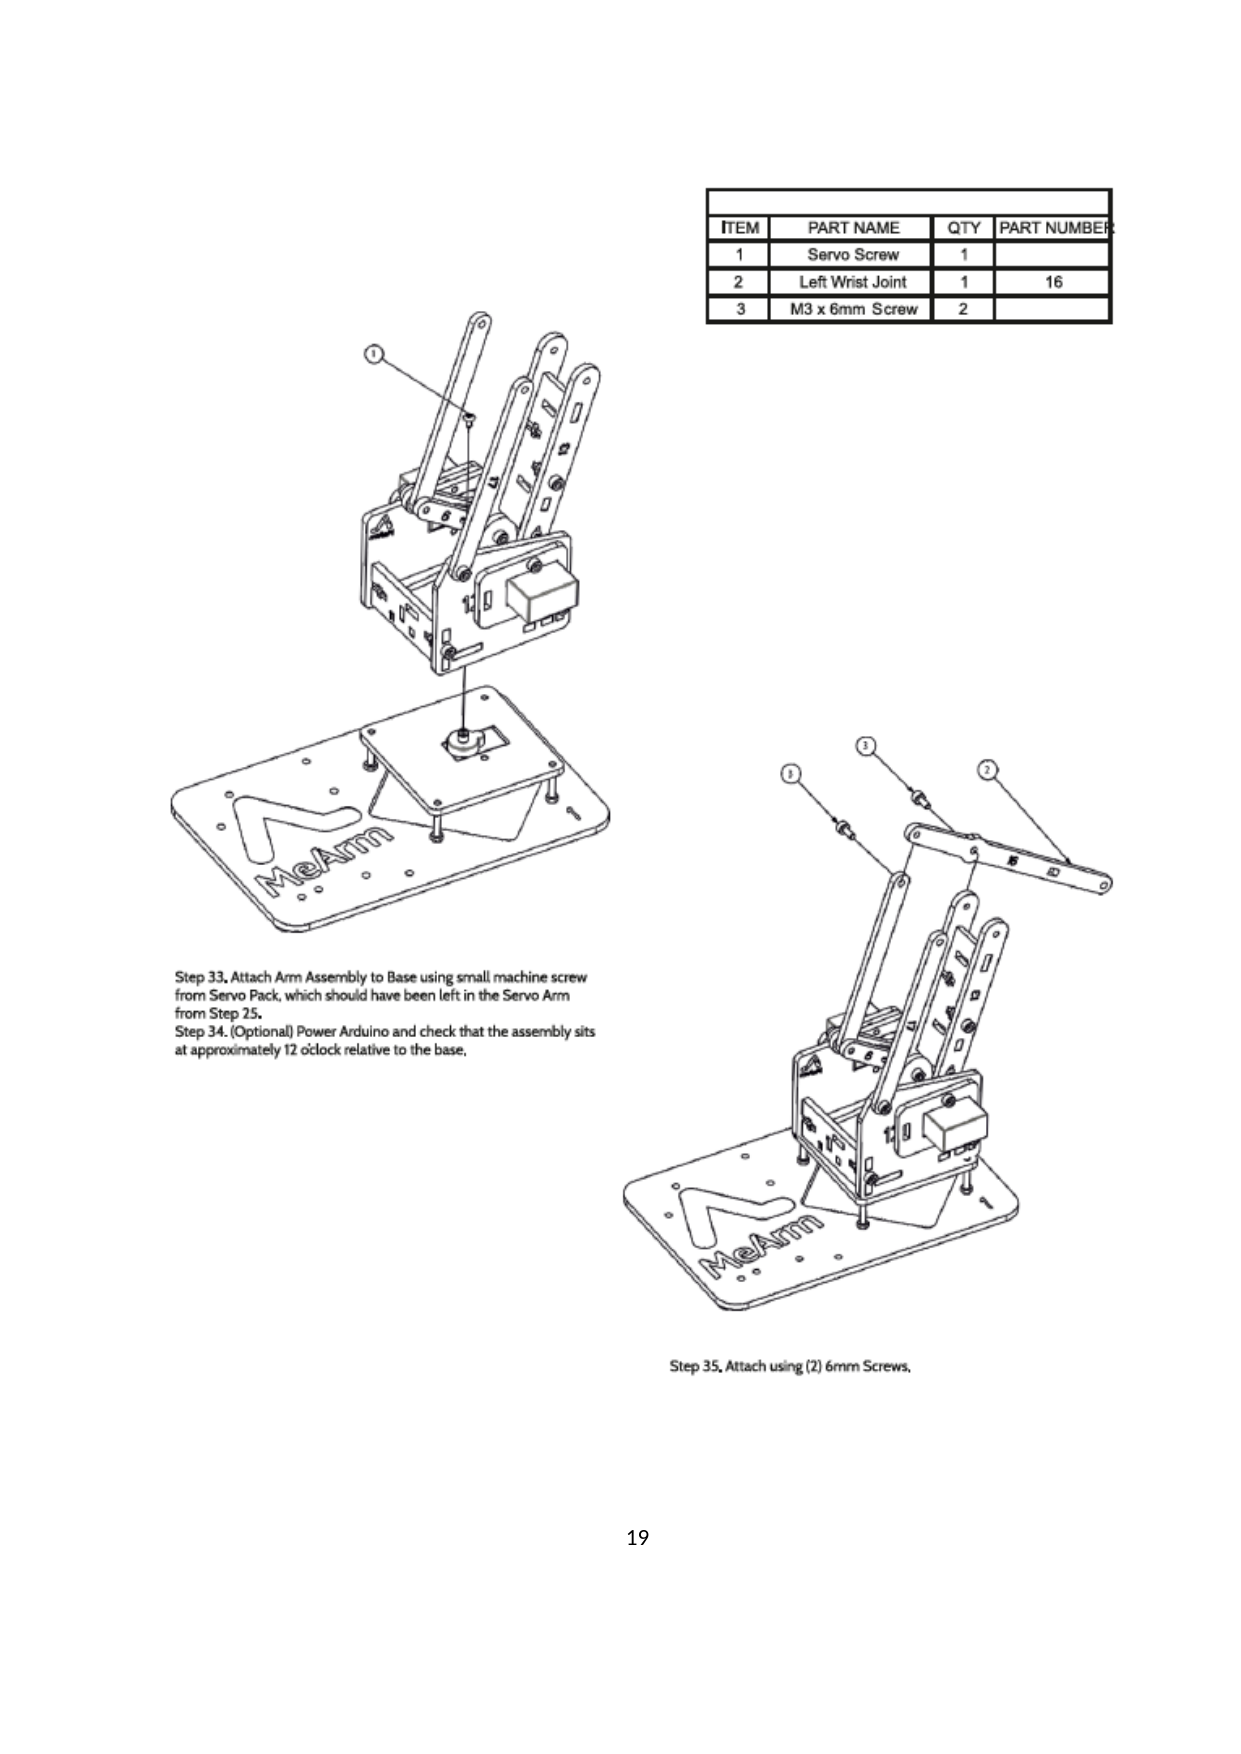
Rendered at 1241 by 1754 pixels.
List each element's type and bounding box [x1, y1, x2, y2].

picture [150, 177, 1118, 1381]
